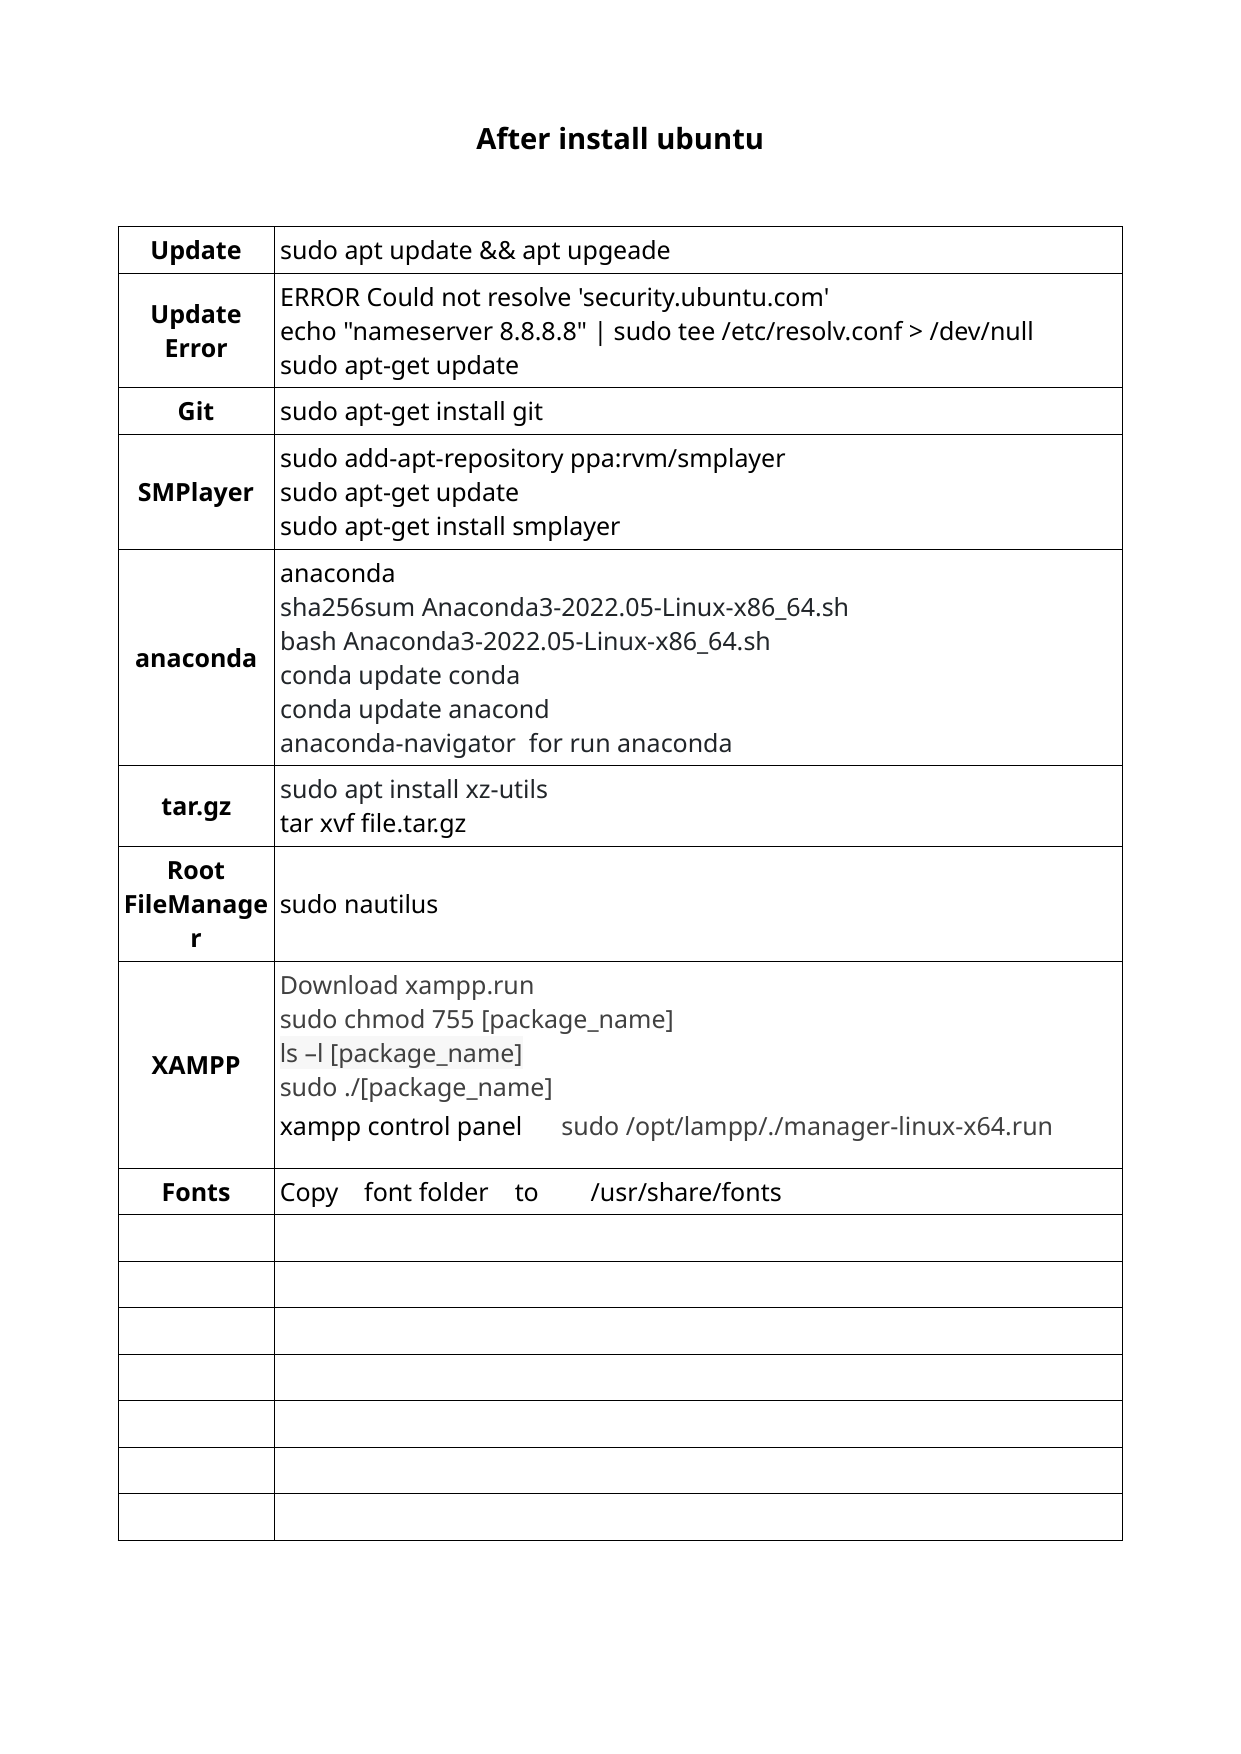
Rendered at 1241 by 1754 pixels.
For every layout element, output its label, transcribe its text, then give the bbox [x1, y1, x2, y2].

table_cell Root FileManager [119, 847, 274, 961]
table_cell sudo add-apt-repository ppa:rvm/smplayer sudo apt-get update sudo apt-get install smplayer [275, 435, 1122, 548]
text After install ubuntu [118, 118, 1122, 158]
table_cell [119, 1262, 274, 1307]
table_cell [119, 1401, 274, 1447]
table_cell [275, 1262, 1122, 1307]
table_cell sudo apt-get install git [275, 388, 1122, 434]
table_cell [119, 1448, 274, 1493]
table_cell [275, 1401, 1122, 1447]
table_cell Download xampp.run sudo chmod 755 [package_name] ls –l [package_name] sudo ./[package_name] xampp control panel sudo /opt/lampp/./manager-linux-x64.run [275, 962, 1122, 1167]
table_cell [275, 1494, 1122, 1540]
table_cell [119, 1215, 274, 1261]
table_cell sudo apt install xz-utils tar xvf file.tar.gz [275, 766, 1122, 846]
table_cell Update Error [119, 274, 274, 387]
table_cell XAMPP [119, 962, 274, 1167]
table_cell anaconda [119, 550, 274, 765]
table_cell Git [119, 388, 274, 434]
table_cell SMPlayer [119, 435, 274, 548]
table_header sudo apt update && apt upgeade [275, 227, 1122, 272]
table_cell [275, 1308, 1122, 1354]
table_cell [275, 1215, 1122, 1261]
table_cell [119, 1308, 274, 1354]
table_cell tar.gz [119, 766, 274, 846]
table_cell [119, 1355, 274, 1400]
table_cell Fonts [119, 1169, 274, 1214]
table_cell Copy font folder to /usr/share/fonts [275, 1169, 1122, 1214]
table_cell [275, 1448, 1122, 1493]
table_cell anaconda sha256sum Anaconda3-2022.05-Linux-x86_64.sh bash Anaconda3-2022.05-Linux-x86_64.sh conda update conda conda update anacond anaconda-navigator for run anaconda [275, 550, 1122, 765]
table_cell [119, 1494, 274, 1540]
table_cell ERROR Could not resolve 'security.ubuntu.com' echo "nameserver 8.8.8.8" | sudo tee /etc/resolv.conf > /dev/null sudo apt-get update [275, 274, 1122, 387]
table_cell [275, 1355, 1122, 1400]
table_cell sudo nautilus [275, 847, 1122, 961]
table_header Update [119, 227, 274, 272]
